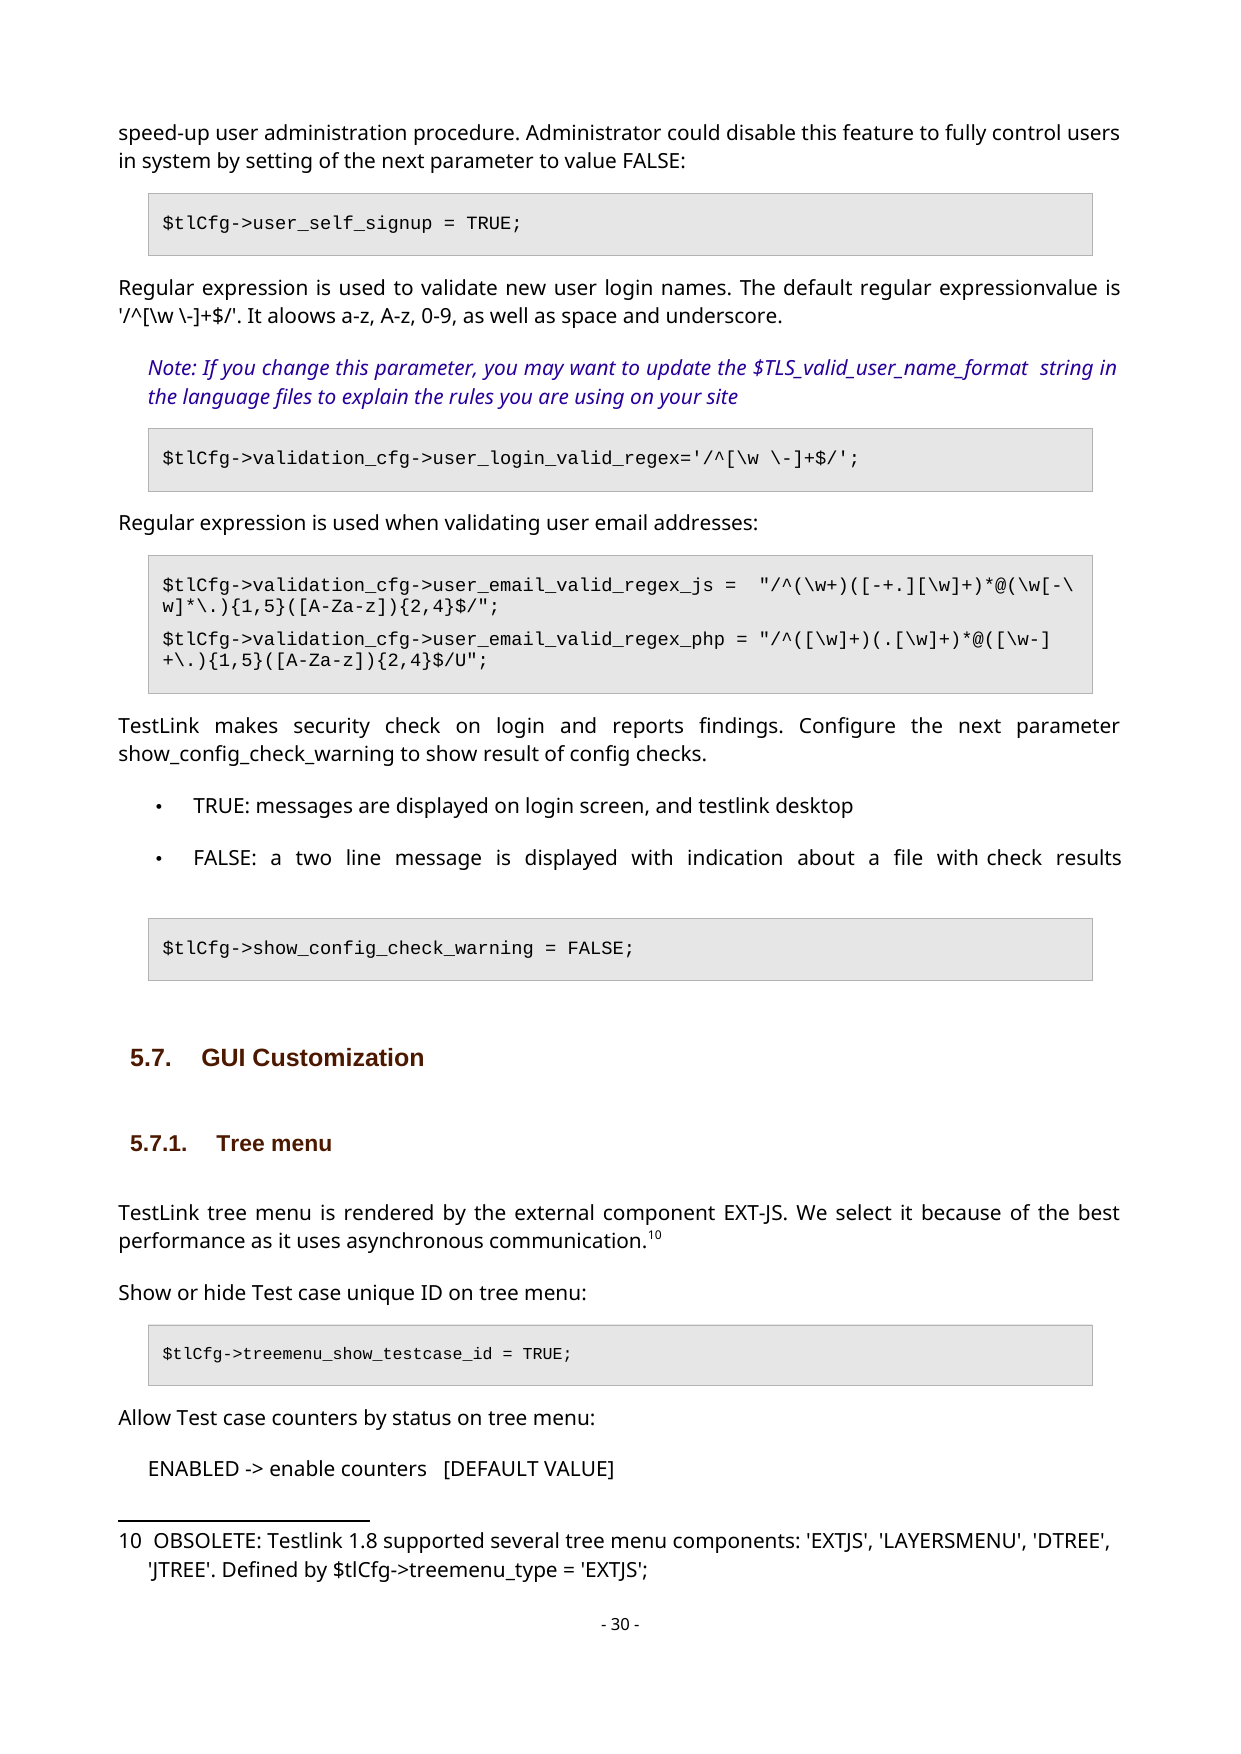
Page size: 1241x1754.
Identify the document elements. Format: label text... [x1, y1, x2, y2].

subtitle Tree menu [130, 1131, 1110, 1157]
text $tlCfg->treemenu_show_testcase_id = TRUE; [149, 1326, 1092, 1385]
text Show or hide Test case unique ID on tree menu: [118, 1278, 1122, 1307]
text $tlCfg->validation_cfg->user_email_valid_regex_php = "/^([\w]+)(.[\w]+)*@([\w-]+\.){1,5}([A-Za-z]){2,4}$/U"; [149, 609, 1092, 693]
subtitle GUI Customization [130, 1044, 1110, 1072]
text TestLink tree menu is rendered by the external component EXT-JS. We select it because of the best performance as it uses asynchronous communication. [118, 1198, 1122, 1255]
text TestLink makes security check on login and reports findings. Configure the next parameter show_config_check_warning to show result of config checks. [118, 711, 1122, 768]
text $tlCfg->user_self_signup = TRUE; [149, 194, 1092, 255]
text Regular expression is used when validating user email addresses: [118, 508, 1122, 537]
text Allow Test case counters by status on tree menu: [118, 1403, 1122, 1431]
text speed-up user administration procedure. Administrator could disable this feature to fully control users in system by setting of the next parameter to value FALSE: [118, 118, 1122, 175]
text OBSOLETE: Testlink 1.8 supported several tree menu components: 'EXTJS', 'LAYERSMENU', 'DTREE', 'JTREE'. Defined by $tlCfg->treemenu_type = 'EXTJS'; [118, 1527, 1122, 1583]
text $tlCfg->show_config_check_warning = FALSE; [149, 919, 1092, 980]
text $tlCfg->validation_cfg->user_login_valid_regex='/^[\w \-]+$/'; [149, 429, 1092, 491]
text ENABLED -> enable counters [DEFAULT VALUE] [148, 1454, 1122, 1483]
list FALSE: a two line message is displayed with indication about a file with check results [156, 843, 1122, 900]
text Regular expression is used to validate new user login names. The default regular expressionvalue is '/^[\w \-]+$/'. It aloows a-z, A-z, 0-9, as well as space and underscore. [118, 273, 1122, 330]
text $tlCfg->validation_cfg->user_email_valid_regex_js = "/^(\w+)([-+.][\w]+)*@(\w[-\w]*\.){1,5}([A-Za-z]){2,4}$/"; [149, 556, 1092, 609]
list TRUE: messages are displayed on login screen, and testlink desktop [156, 791, 1122, 819]
text Note: If you change this parameter, you may want to update the $TLS_valid_user_name_format string in the language files to explain the rules you are using on your site [148, 353, 1122, 410]
